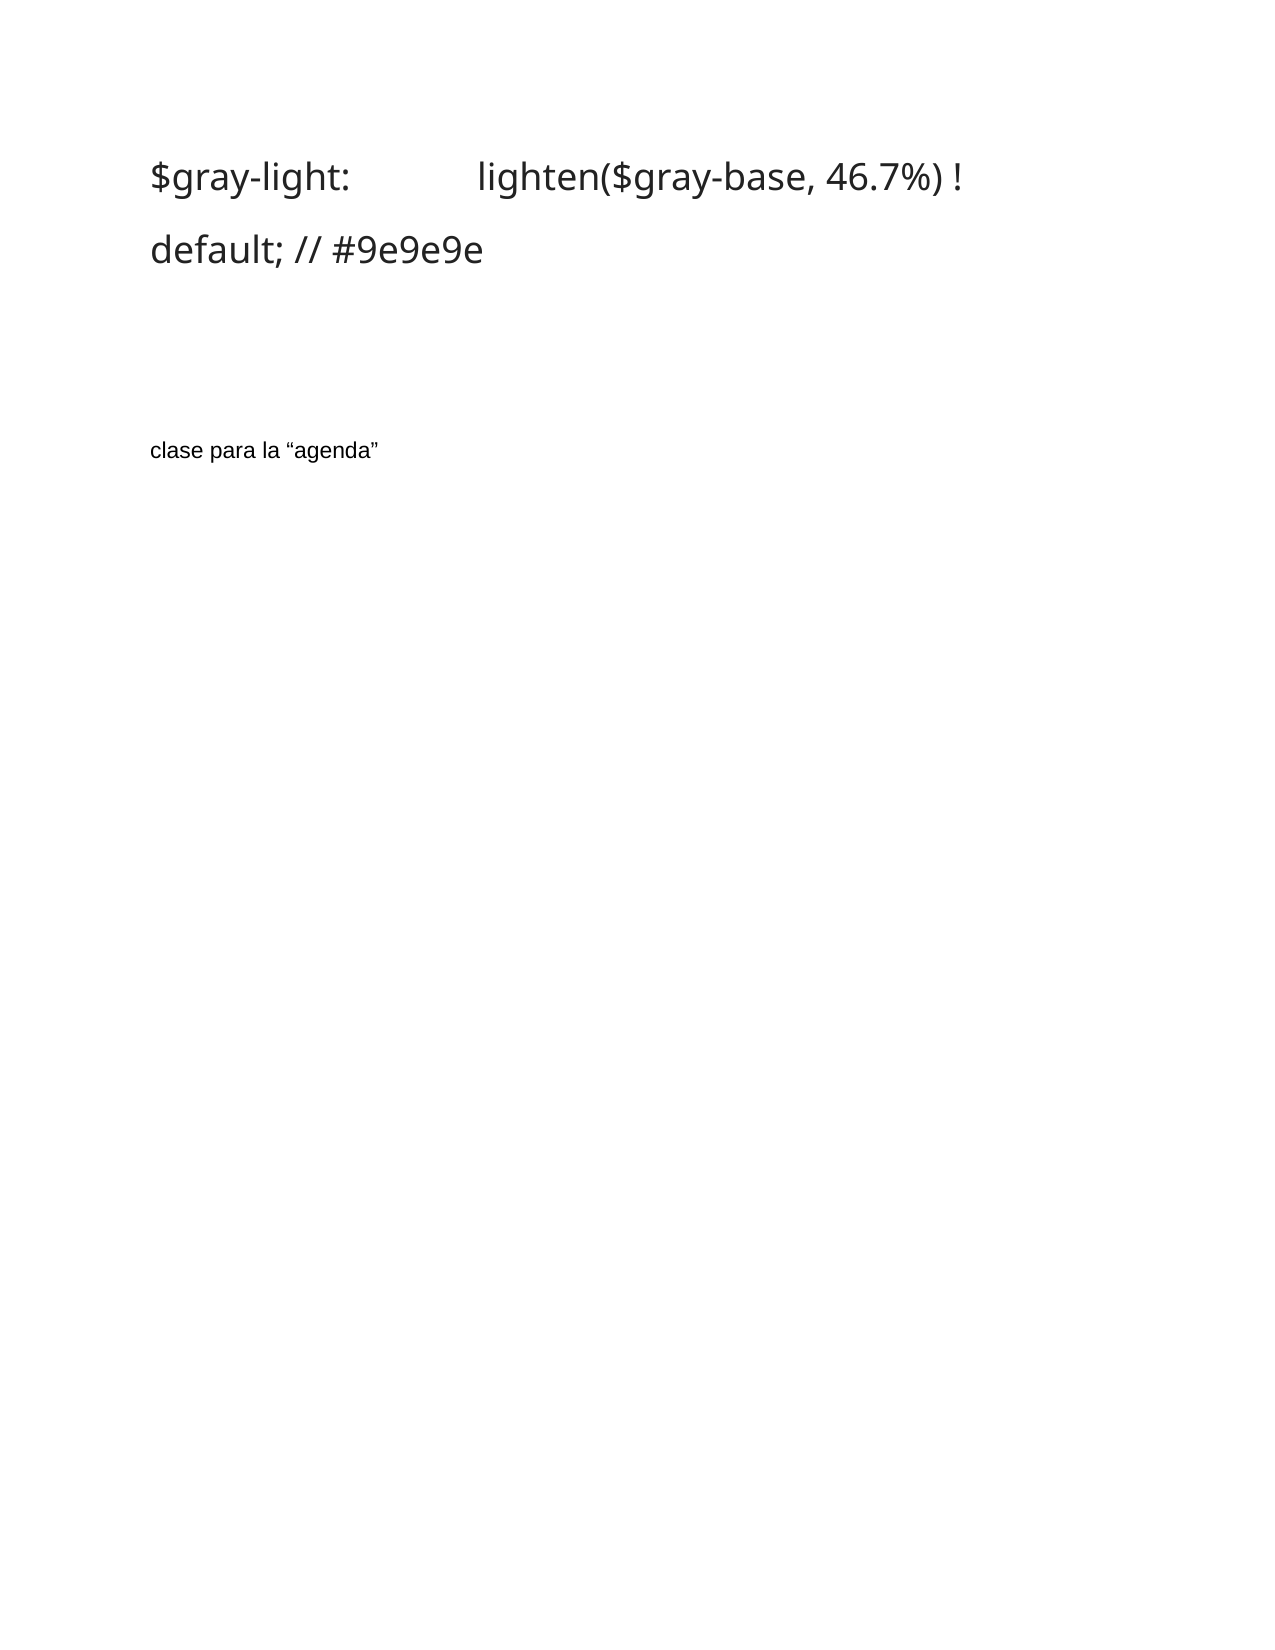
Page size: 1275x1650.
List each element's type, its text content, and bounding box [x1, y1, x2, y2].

text clase para la “agenda” [150, 437, 1125, 464]
text $gray-light: lighten($gray-base, 46.7%) !default; // #9e9e9e [150, 150, 1125, 274]
